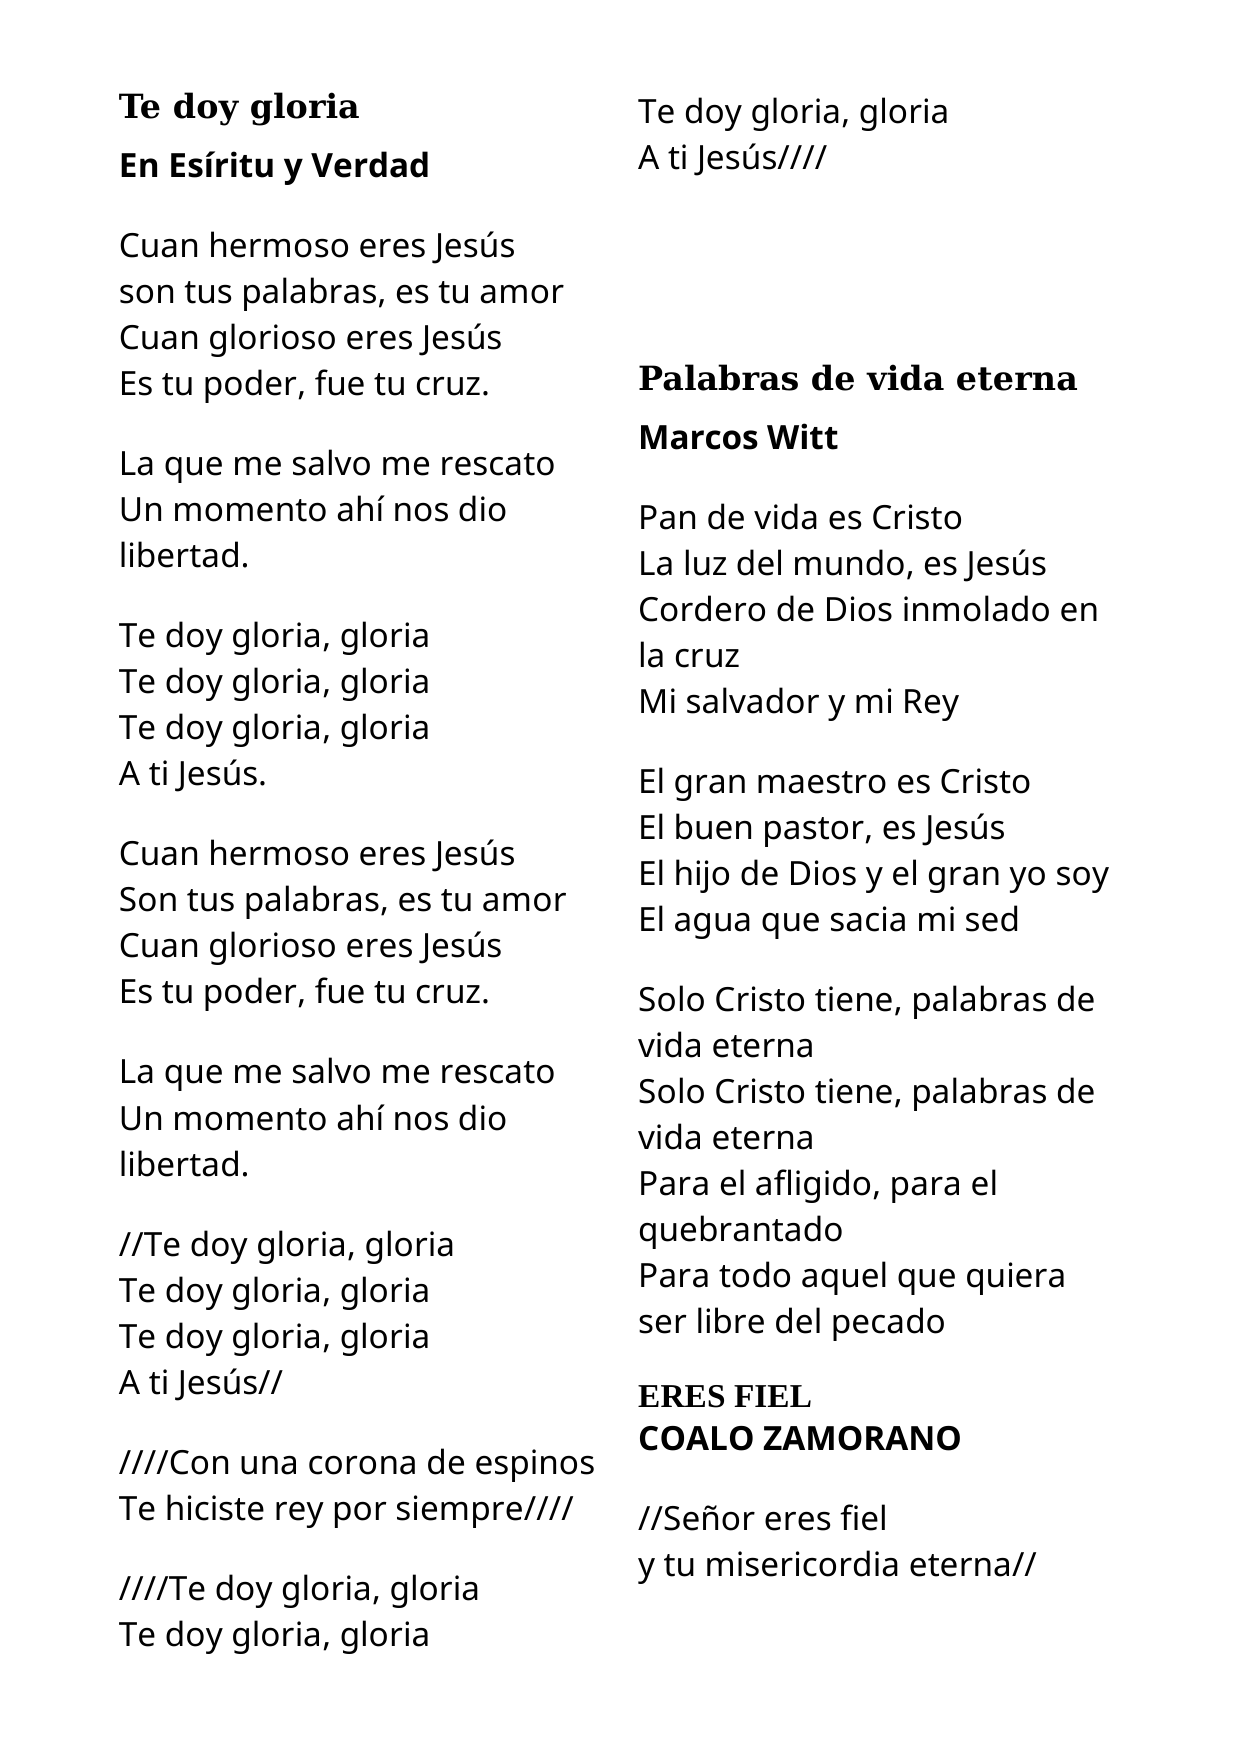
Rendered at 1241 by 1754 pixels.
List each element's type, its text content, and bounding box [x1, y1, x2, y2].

text Te doy gloria, gloria [119, 1610, 602, 1656]
text Cuan hermoso eres Jesús [119, 830, 602, 876]
text Solo Cristo tiene, palabras de vida eterna [638, 1067, 1121, 1159]
text Te doy gloria [119, 87, 602, 127]
text y tu misericordia eterna// [638, 1541, 1121, 1587]
text Cuan glorioso eres Jesús [119, 313, 602, 359]
text //Te doy gloria, gloria [119, 1220, 602, 1266]
text El buen pastor, es Jesús [638, 803, 1121, 849]
text Cordero de Dios inmolado en la cruz [638, 585, 1121, 677]
text Cuan glorioso eres Jesús [119, 922, 602, 968]
text //Señor eres fiel [638, 1495, 1121, 1541]
text ////Con una corona de espinos [119, 1438, 602, 1484]
text Te doy gloria, gloria [119, 1266, 602, 1312]
text Solo Cristo tiene, palabras de vida eterna [638, 975, 1121, 1067]
text Marcos Witt [638, 413, 1121, 459]
text Para el afligido, para el quebrantado [638, 1159, 1121, 1252]
text Son tus palabras, es tu amor [119, 876, 602, 922]
text Te doy gloria, gloria [119, 612, 602, 658]
text Un momento ahí nos dio libertad. [119, 1094, 602, 1186]
text El hijo de Dios y el gran yo soy [638, 849, 1121, 895]
text ERES FIEL [638, 1378, 1121, 1415]
text La que me salvo me rescato [119, 1048, 602, 1094]
text El gran maestro es Cristo [638, 757, 1121, 803]
text son tus palabras, es tu amor [119, 267, 602, 313]
text Cuan hermoso eres Jesús [119, 221, 602, 267]
text Pan de vida es Cristo [638, 493, 1121, 539]
text COALO ZAMORANO [638, 1415, 1121, 1461]
text A ti Jesús// [119, 1358, 602, 1404]
text La que me salvo me rescato [119, 439, 602, 486]
text Palabras de vida eterna [638, 359, 1121, 398]
text A ti Jesús. [119, 750, 602, 796]
text Te doy gloria, gloria [119, 704, 602, 750]
text La luz del mundo, es Jesús [638, 539, 1121, 585]
text Es tu poder, fue tu cruz. [119, 968, 602, 1014]
text Mi salvador y mi Rey [638, 677, 1121, 723]
text Es tu poder, fue tu cruz. [119, 359, 602, 406]
text Te hiciste rey por siempre//// [119, 1484, 602, 1530]
text A ti Jesús//// [638, 133, 1121, 179]
text Te doy gloria, gloria [119, 658, 602, 704]
text El agua que sacia mi sed [638, 895, 1121, 941]
text Para todo aquel que quiera ser libre del pecado [638, 1252, 1121, 1344]
text ////Te doy gloria, gloria [119, 1564, 602, 1610]
text Un momento ahí nos dio libertad. [119, 486, 602, 578]
text En Esíritu y Verdad [119, 141, 602, 187]
text Te doy gloria, gloria [638, 87, 1121, 133]
text Te doy gloria, gloria [119, 1312, 602, 1358]
